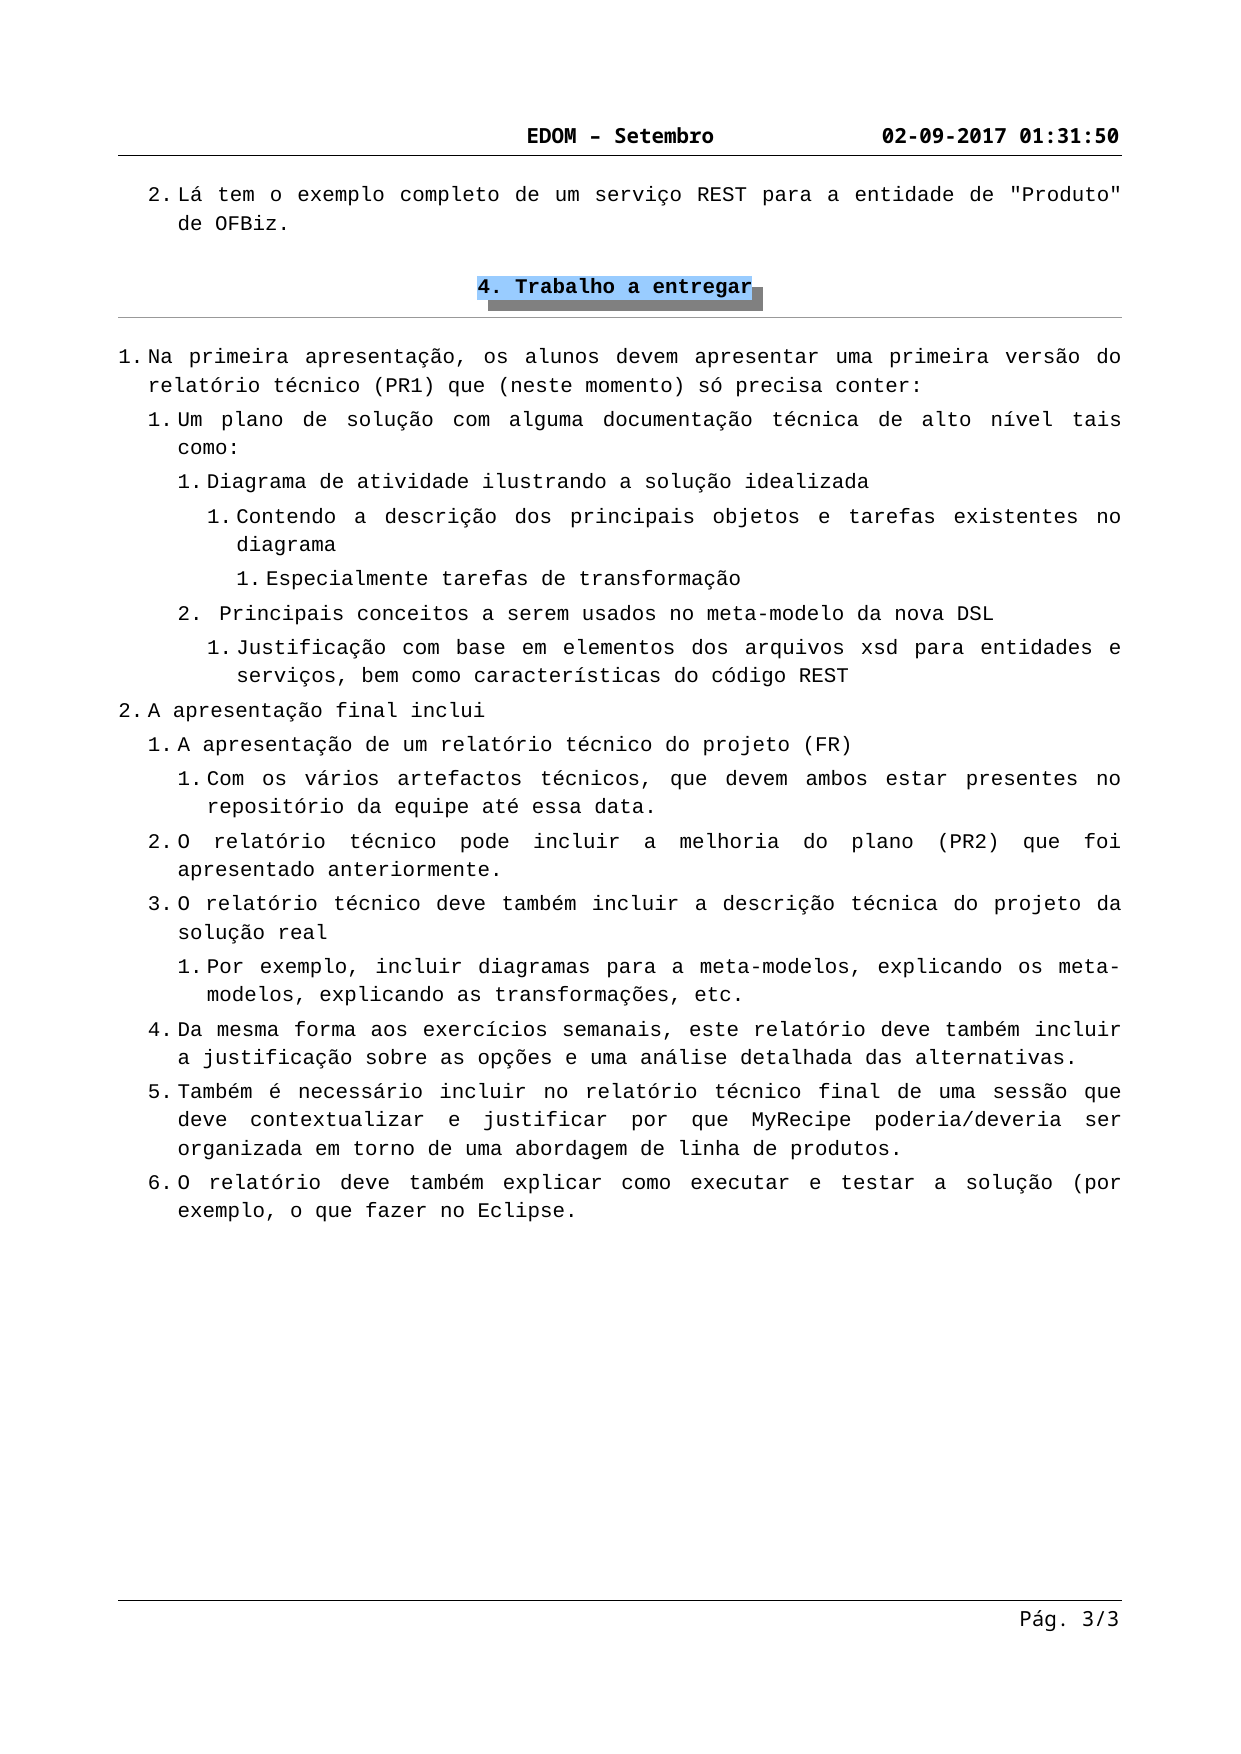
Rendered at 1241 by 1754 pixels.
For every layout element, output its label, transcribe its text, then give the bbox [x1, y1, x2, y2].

list Contendo a descrição dos principais objetos e tarefas existentes no diagrama [207, 506, 1122, 558]
list O relatório deve também explicar como executar e testar a solução (por exemplo, o que fazer no Eclipse. [148, 1172, 1122, 1224]
list O relatório técnico pode incluir a melhoria do plano (PR2) que foi apresentado anteriormente. [148, 831, 1122, 883]
list A apresentação final inclui [118, 699, 1122, 723]
list Com os vários artefactos técnicos, que devem ambos estar presentes no repositório da equipe até essa data. [177, 768, 1122, 820]
list Na primeira apresentação, os alunos devem apresentar uma primeira versão do relatório técnico (PR1) que (neste momento) só precisa conter: [118, 346, 1122, 398]
subtitle 4. Trabalho a entregar [118, 270, 1122, 317]
list Especialmente tarefas de transformação [236, 568, 1122, 592]
list Diagrama de atividade ilustrando a solução idealizada [177, 472, 1122, 495]
list Lá tem o exemplo completo de um serviço REST para a entidade de "Produto" de OFBiz. [148, 184, 1122, 236]
list Um plano de solução com alguma documentação técnica de alto nível tais como: [148, 409, 1122, 461]
list Da mesma forma aos exercícios semanais, este relatório deve também incluir a justificação sobre as opções e uma análise detalhada das alternativas. [148, 1018, 1122, 1071]
list O relatório técnico deve também incluir a descrição técnica do projeto da solução real [148, 893, 1122, 945]
list Por exemplo, incluir diagramas para a meta-modelos, explicando os meta-modelos, explicando as transformações, etc. [177, 956, 1122, 1008]
list A apresentação de um relatório técnico do projeto (FR) [148, 734, 1122, 757]
list Principais conceitos a serem usados no meta-modelo da nova DSL [177, 603, 1122, 626]
list Também é necessário incluir no relatório técnico final de uma sessão que deve contextualizar e justificar por que MyRecipe poderia/deveria ser organizada em torno de uma abordagem de linha de produtos. [148, 1081, 1122, 1161]
list Justificação com base em elementos dos arquivos xsd para entidades e serviços, bem como características do código REST [207, 637, 1122, 689]
